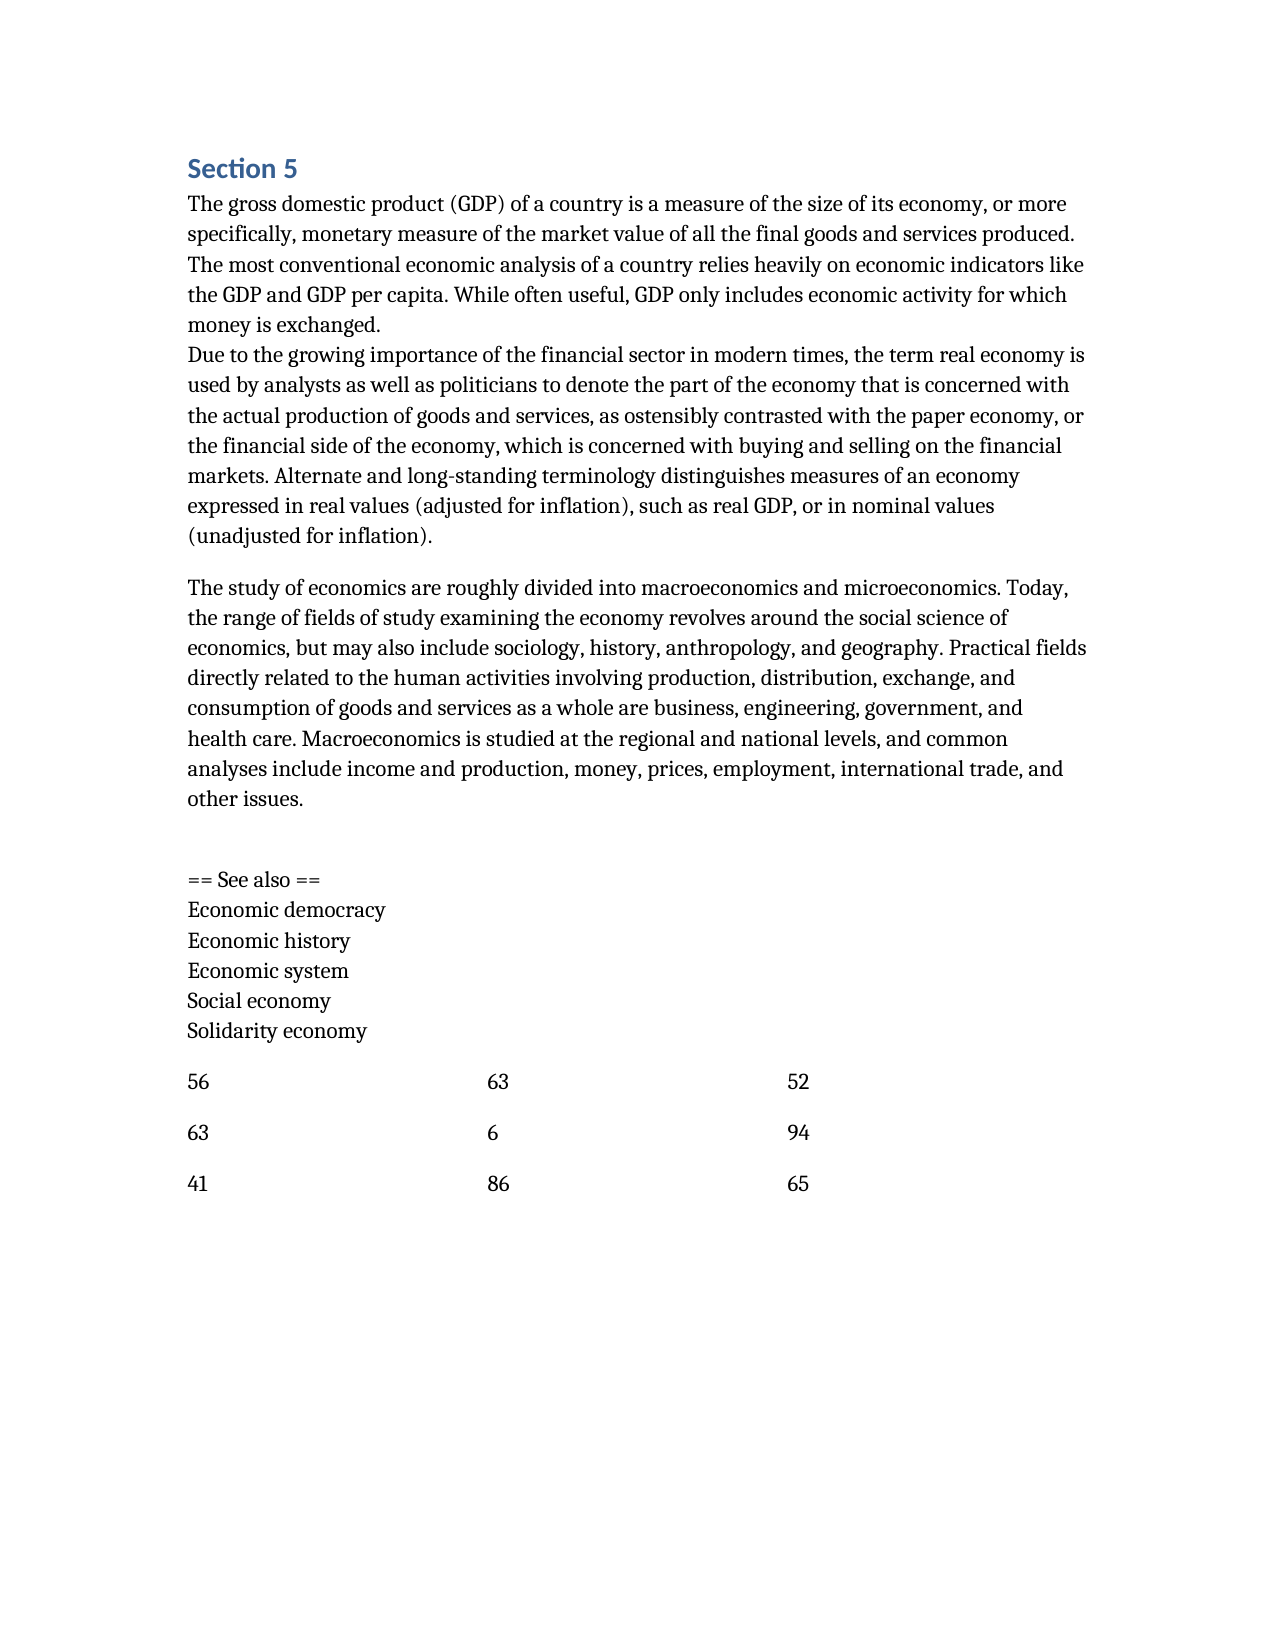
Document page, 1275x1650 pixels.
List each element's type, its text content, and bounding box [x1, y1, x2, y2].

table_cell 63 [176, 1120, 476, 1171]
subtitle Section 5 [187, 150, 1087, 186]
table_cell 94 [776, 1120, 1076, 1171]
table_header 63 [476, 1069, 776, 1120]
table_cell 41 [176, 1171, 476, 1222]
table_cell 65 [776, 1171, 1076, 1222]
table_cell 6 [476, 1120, 776, 1171]
text The gross domestic product (GDP) of a country is a measure of the size of its economy, or more specifically, monetary measure of the market value of all the final goods and services produced. The most conventional economic analysis of a country relies heavily on economic indicators like the GDP and GDP per capita. While often useful, GDP only includes economic activity for which money is exchanged. Due to the growing importance of the financial sector in modern times, the term real economy is used by analysts as well as politicians to denote the part of the economy that is concerned with the actual production of goods and services, as ostensibly contrasted with the paper economy, or the financial side of the economy, which is concerned with buying and selling on the financial markets. Alternate and long-standing terminology distinguishes measures of an economy expressed in real values (adjusted for inflation), such as real GDP, or in nominal values (unadjusted for inflation). [187, 191, 1087, 549]
text The study of economics are roughly divided into macroeconomics and microeconomics. Today, the range of fields of study examining the economy revolves around the social science of economics, but may also include sociology, history, anthropology, and geography. Practical fields directly related to the human activities involving production, distribution, exchange, and consumption of goods and services as a whole are business, engineering, government, and health care. Macroeconomics is studied at the regional and national levels, and common analyses include income and production, money, prices, employment, international trade, and other issues. [187, 574, 1087, 812]
table_cell 86 [476, 1171, 776, 1222]
table_header 52 [776, 1069, 1076, 1120]
text == See also == Economic democracy Economic history Economic system Social economy Solidarity economy [187, 837, 1087, 1044]
table_header 56 [176, 1069, 476, 1120]
